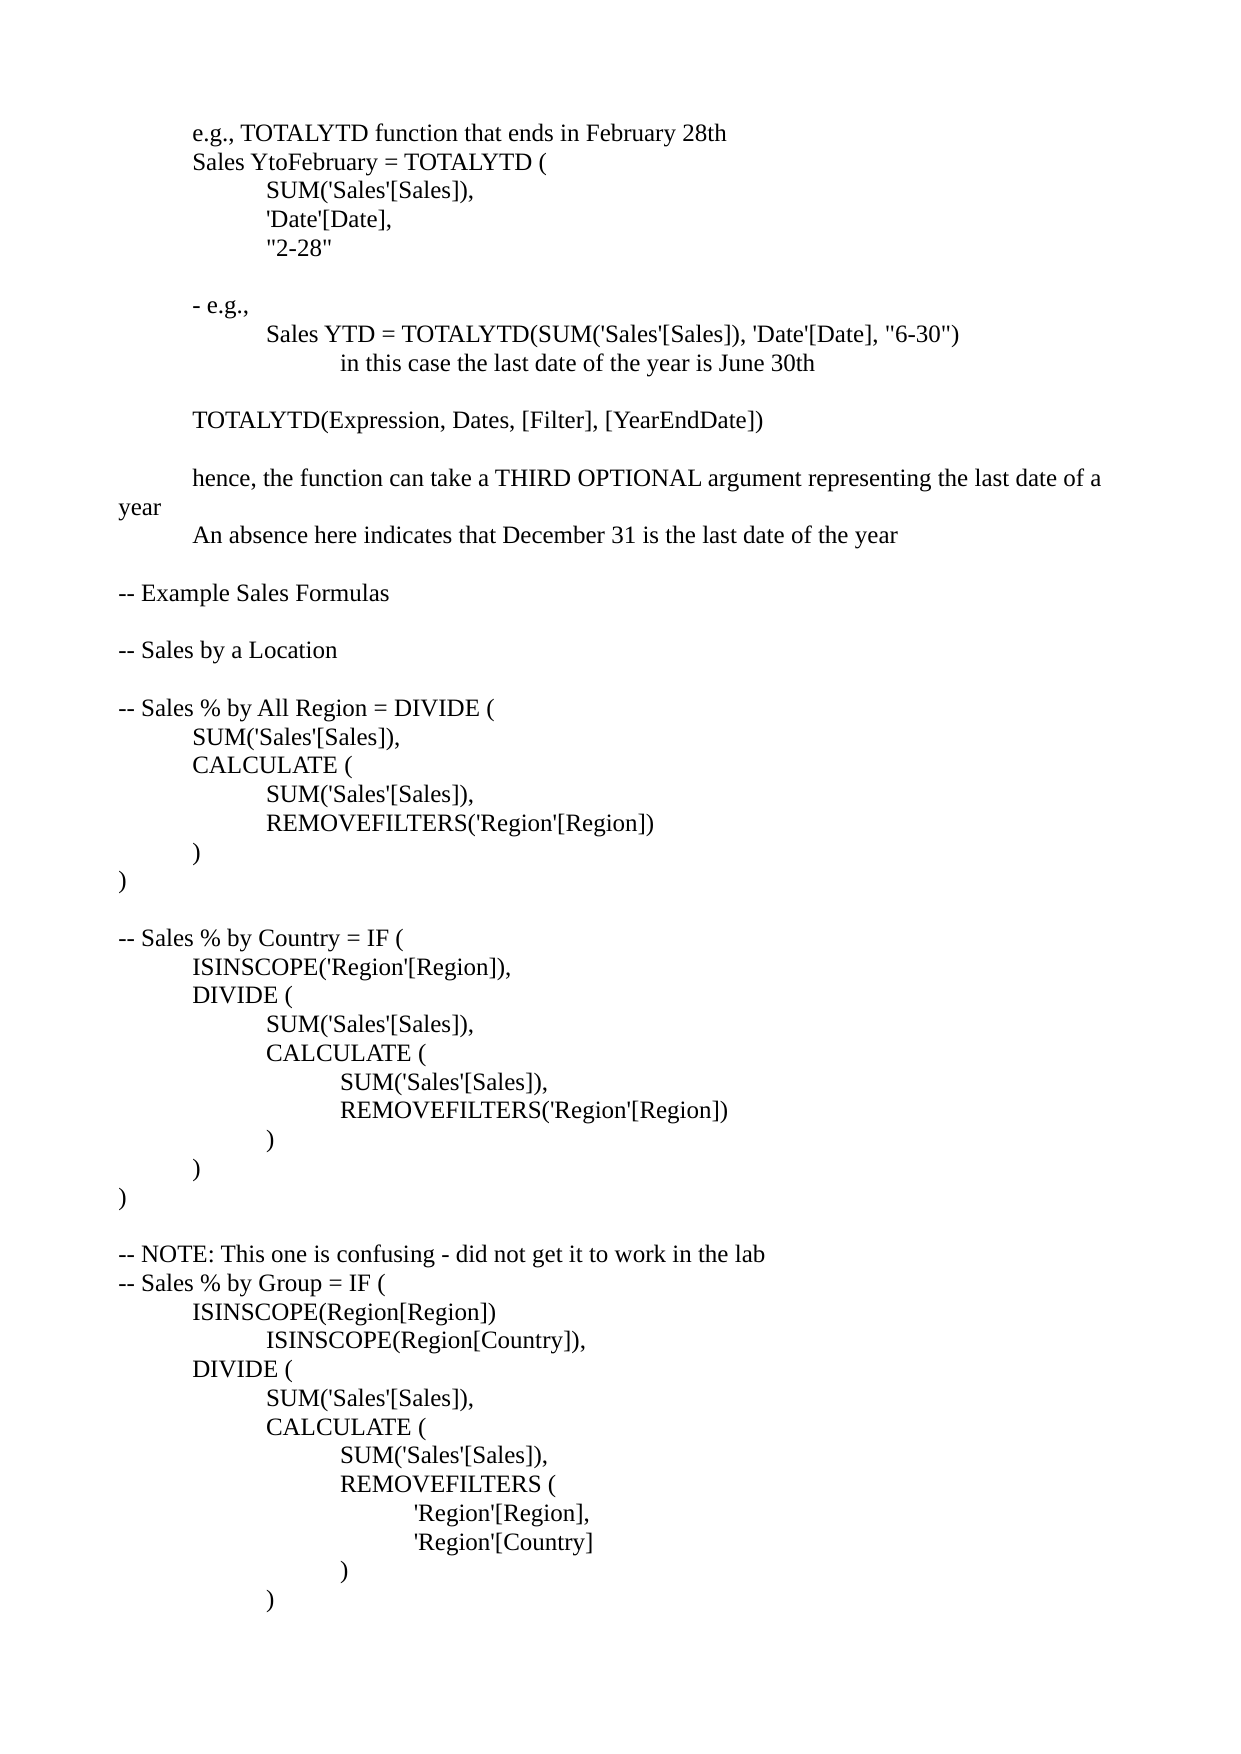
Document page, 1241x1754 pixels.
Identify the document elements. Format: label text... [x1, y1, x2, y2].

text -- Sales % by Country = IF ( [118, 923, 1122, 952]
text REMOVEFILTERS ( [118, 1469, 1122, 1498]
text -- Sales % by All Region = DIVIDE ( [118, 693, 1122, 722]
text ISINSCOPE(Region[Region]) [118, 1297, 1122, 1326]
text SUM('Sales'[Sales]), [118, 1067, 1122, 1096]
text TOTALYTD(Expression, Dates, [Filter], [YearEndDate]) [118, 406, 1122, 434]
text - e.g., [118, 291, 1122, 319]
text 'Region'[Country] [118, 1527, 1122, 1556]
text SUM('Sales'[Sales]), [118, 176, 1122, 204]
text CALCULATE ( [118, 1038, 1122, 1067]
text SUM('Sales'[Sales]), [118, 1383, 1122, 1412]
text "2-28" [118, 233, 1122, 262]
text 'Region'[Region], [118, 1498, 1122, 1527]
text ) [118, 1556, 1122, 1584]
text -- Sales by a Location [118, 636, 1122, 664]
text -- Example Sales Formulas [118, 578, 1122, 607]
text -- NOTE: This one is confusing - did not get it to work in the lab [118, 1239, 1122, 1268]
text REMOVEFILTERS('Region'[Region]) [118, 1096, 1122, 1124]
text ) [118, 1153, 1122, 1182]
text DIVIDE ( [118, 981, 1122, 1009]
text ) [118, 1124, 1122, 1153]
text SUM('Sales'[Sales]), [118, 722, 1122, 751]
text REMOVEFILTERS('Region'[Region]) [118, 808, 1122, 837]
text ) [118, 1182, 1122, 1211]
text 'Date'[Date], [118, 204, 1122, 233]
text hence, the function can take a THIRD OPTIONAL argument representing the last date of a year [118, 463, 1122, 521]
text in this case the last date of the year is June 30th [118, 348, 1122, 377]
text -- Sales % by Group = IF ( [118, 1268, 1122, 1297]
text SUM('Sales'[Sales]), [118, 1009, 1122, 1038]
text ) [118, 1584, 1122, 1613]
text An absence here indicates that December 31 is the last date of the year [118, 521, 1122, 549]
text Sales YtoFebruary = TOTALYTD ( [118, 147, 1122, 176]
text ISINSCOPE(Region[Country]), [118, 1326, 1122, 1354]
text Sales YTD = TOTALYTD(SUM('Sales'[Sales]), 'Date'[Date], "6-30") [118, 319, 1122, 348]
text SUM('Sales'[Sales]), [118, 779, 1122, 808]
text ISINSCOPE('Region'[Region]), [118, 952, 1122, 981]
text CALCULATE ( [118, 1412, 1122, 1441]
text DIVIDE ( [118, 1354, 1122, 1383]
text CALCULATE ( [118, 751, 1122, 779]
text ) [118, 866, 1122, 894]
text e.g., TOTALYTD function that ends in February 28th [118, 118, 1122, 147]
text SUM('Sales'[Sales]), [118, 1441, 1122, 1469]
text ) [118, 837, 1122, 866]
